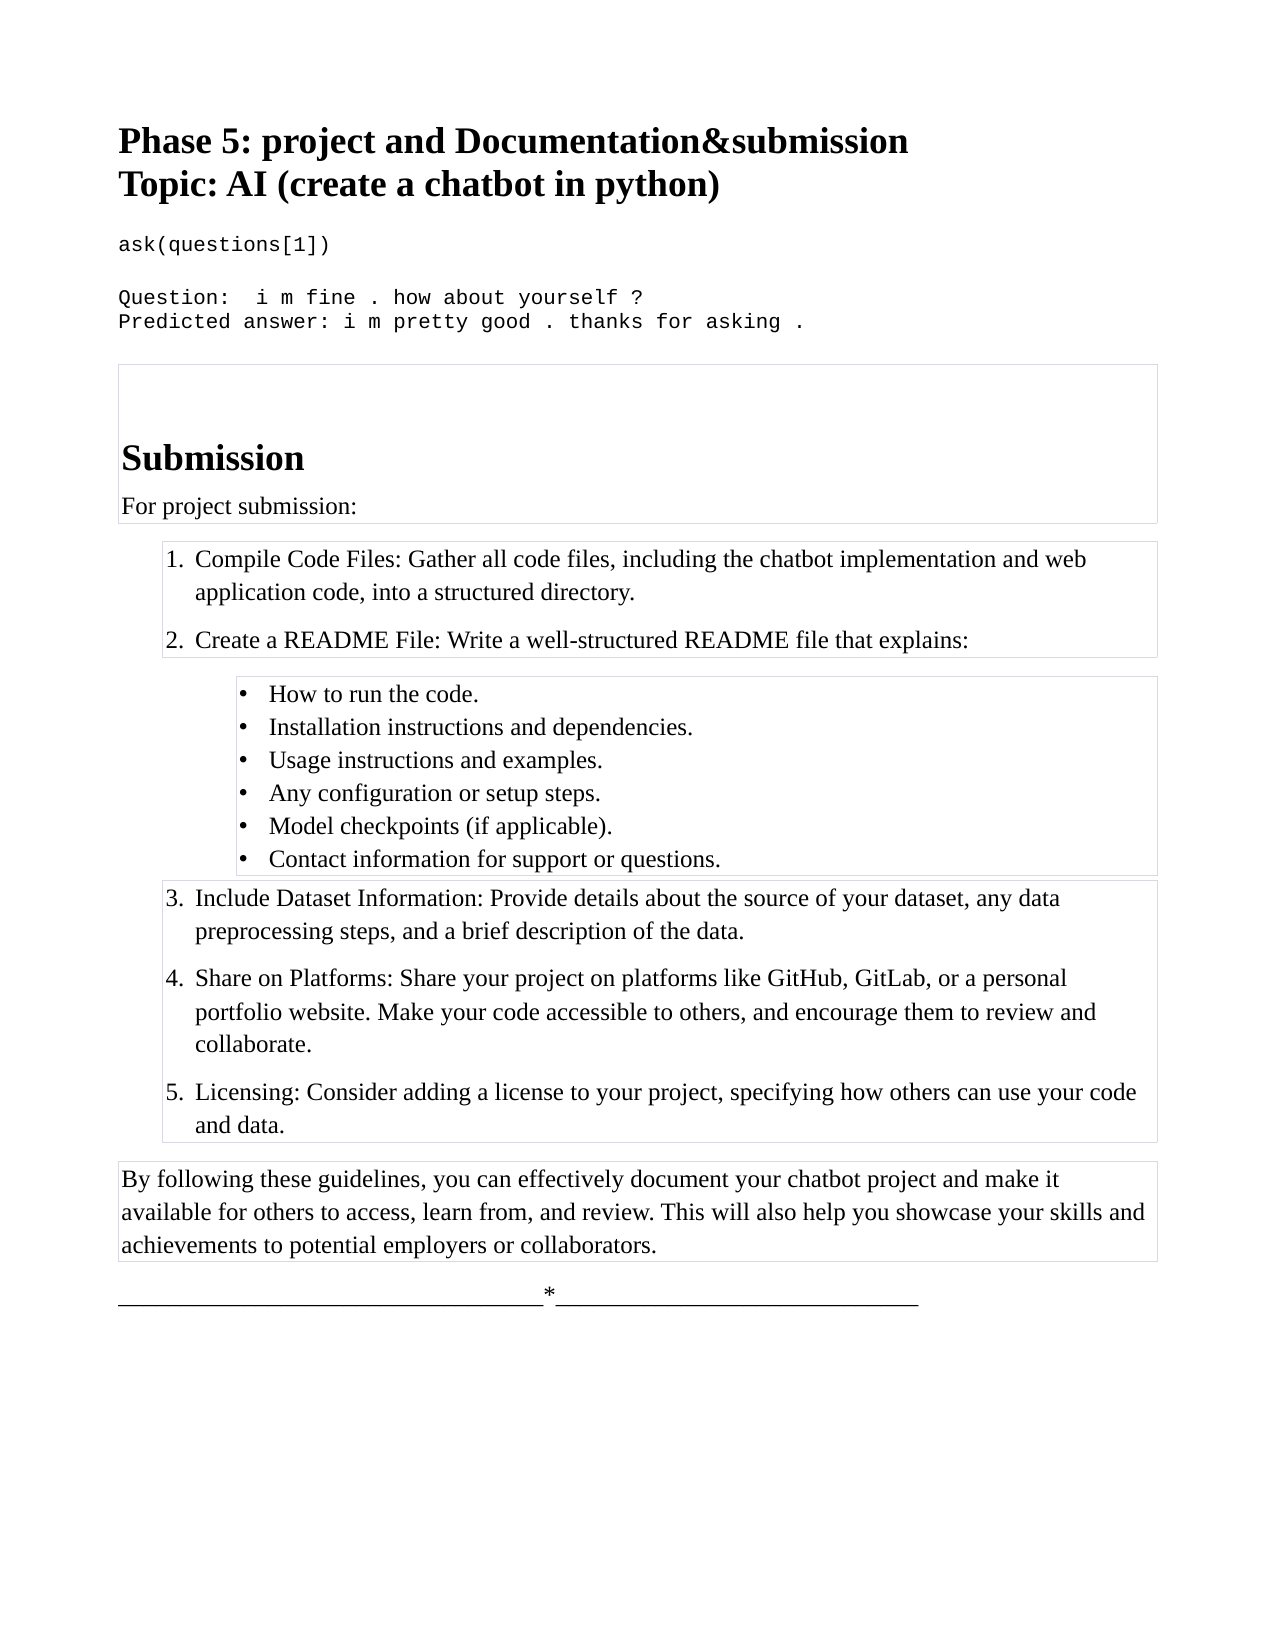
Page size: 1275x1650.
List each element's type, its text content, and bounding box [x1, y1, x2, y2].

list Any configuration or setup steps. [237, 775, 1157, 807]
list Compile Code Files: Gather all code files, including the chatbot implementation and web application code, into a structured directory. [163, 542, 1157, 606]
list How to run the code. [237, 677, 1157, 707]
list Include Dataset Information: Provide details about the source of your dataset, any data preprocessing steps, and a brief description of the data. [163, 881, 1157, 945]
text Question: i m fine . how about yourself ? [118, 287, 1157, 311]
list Create a README File: Write a well-structured README file that explains: [163, 622, 1157, 657]
list Share on Platforms: Share your project on platforms like GitHub, GitLab, or a personal portfolio website. Make your code accessible to others, and encourage them to review and collaborate. [163, 961, 1157, 1058]
list Usage instructions and examples. [237, 742, 1157, 773]
text Predicted answer: i m pretty good . thanks for asking . [118, 311, 1157, 334]
list Contact information for support or questions. [237, 841, 1157, 875]
list Installation instructions and dependencies. [237, 709, 1157, 741]
list Model checkpoints (if applicable). [237, 808, 1157, 839]
list Licensing: Consider adding a license to your project, specifying how others can use your code and data. [163, 1074, 1157, 1142]
text For project submission: [119, 488, 1157, 523]
text ask(questions[1]) [118, 234, 1157, 257]
text __________________________________*_____________________________ [118, 1281, 1157, 1309]
text By following these guidelines, you can effectively document your chatbot project and make it available for others to access, learn from, and review. This will also help you showcase your skills and achievements to potential employers or collaborators. [119, 1162, 1157, 1261]
subtitle Submission [119, 432, 1157, 478]
